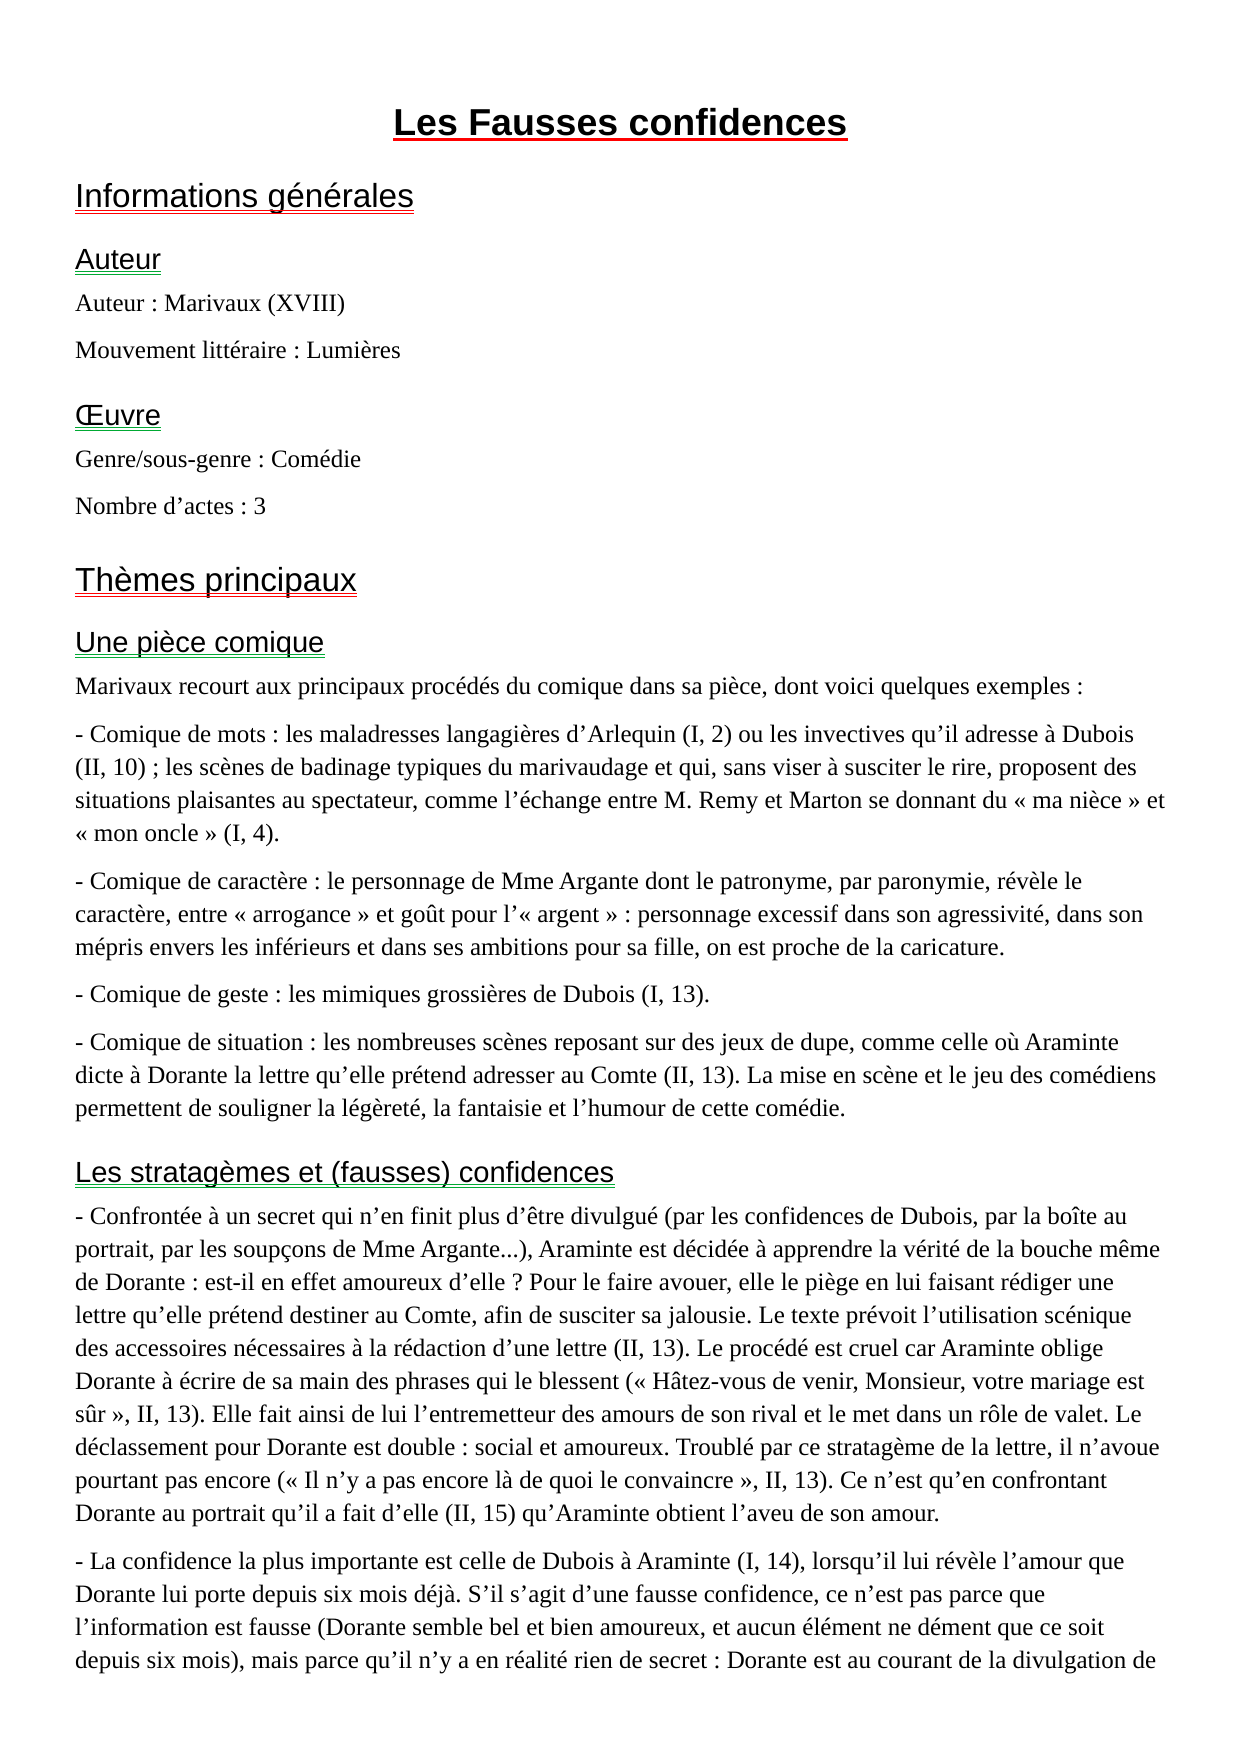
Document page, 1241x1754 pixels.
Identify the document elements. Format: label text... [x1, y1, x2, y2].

subtitle Auteur [75, 242, 1165, 276]
subtitle Les stratagèmes et (fausses) confidences [75, 1155, 1165, 1189]
text Nombre d’actes : 3 [75, 491, 1165, 520]
subtitle Les Fausses confidences [75, 100, 1165, 143]
text Marivaux recourt aux principaux procédés du comique dans sa pièce, dont voici quelques exemples : [75, 671, 1165, 700]
text Mouvement littéraire : Lumières [75, 336, 1165, 364]
text - Confrontée à un secret qui n’en finit plus d’être divulgué (par les confidences de Dubois, par la boîte au portrait, par les soupçons de Mme Argante...), Araminte est décidée à apprendre la vérité de la bouche même de Dorante : est-il en effet amoureux d’elle ? Pour le faire avouer, elle le piège en lui faisant rédiger une lettre qu’elle prétend destiner au Comte, afin de susciter sa jalousie. Le texte prévoit l’utilisation scénique des accessoires nécessaires à la rédaction d’une lettre (II, 13). Le procédé est cruel car Araminte oblige Dorante à écrire de sa main des phrases qui le blessent (« Hâtez-vous de venir, Monsieur, votre mariage est sûr », II, 13). Elle fait ainsi de lui l’entremetteur des amours de son rival et le met dans un rôle de valet. Le déclassement pour Dorante est double : social et amoureux. Troublé par ce stratagème de la lettre, il n’avoue pourtant pas encore (« Il n’y a pas encore là de quoi le convaincre », II, 13). Ce n’est qu’en confrontant Dorante au portrait qu’il a fait d’elle (II, 15) qu’Araminte obtient l’aveu de son amour. [75, 1201, 1165, 1527]
text - Comique de geste : les mimiques grossières de Dubois (I, 13). [75, 979, 1165, 1008]
text - Comique de mots : les maladresses langagières d’Arlequin (I, 2) ou les invectives qu’il adresse à Dubois (II, 10) ; les scènes de badinage typiques du marivaudage et qui, sans viser à susciter le rire, proposent des situations plaisantes au spectateur, comme l’échange entre M. Remy et Marton se donnant du « ma nièce » et « mon oncle » (I, 4). [75, 719, 1165, 847]
subtitle Thèmes principaux [75, 560, 1165, 598]
text Auteur : Marivaux (XVIII) [75, 288, 1165, 317]
subtitle Informations générales [75, 176, 1165, 215]
subtitle Une pièce comique [75, 625, 1165, 659]
text Genre/sous-genre : Comédie [75, 444, 1165, 473]
text - Comique de situation : les nombreuses scènes reposant sur des jeux de dupe, comme celle où Araminte dicte à Dorante la lettre qu’elle prétend adresser au Comte (II, 13). La mise en scène et le jeu des comédiens permettent de souligner la légèreté, la fantaisie et l’humour de cette comédie. [75, 1027, 1165, 1122]
subtitle Œuvre [75, 398, 1165, 431]
text - Comique de caractère : le personnage de Mme Argante dont le patronyme, par paronymie, révèle le caractère, entre « arrogance » et goût pour l’« argent » : personnage excessif dans son agressivité, dans son mépris envers les inférieurs et dans ses ambitions pour sa fille, on est proche de la caricature. [75, 866, 1165, 961]
text - La confidence la plus importante est celle de Dubois à Araminte (I, 14), lorsqu’il lui révèle l’amour que Dorante lui porte depuis six mois déjà. S’il s’agit d’une fausse confidence, ce n’est pas parce que l’information est fausse (Dorante semble bel et bien amoureux, et aucun élément ne dément que ce soit depuis six mois), mais parce qu’il n’y a en réalité rien de secret : Dorante est au courant de la divulgation de [75, 1546, 1165, 1674]
